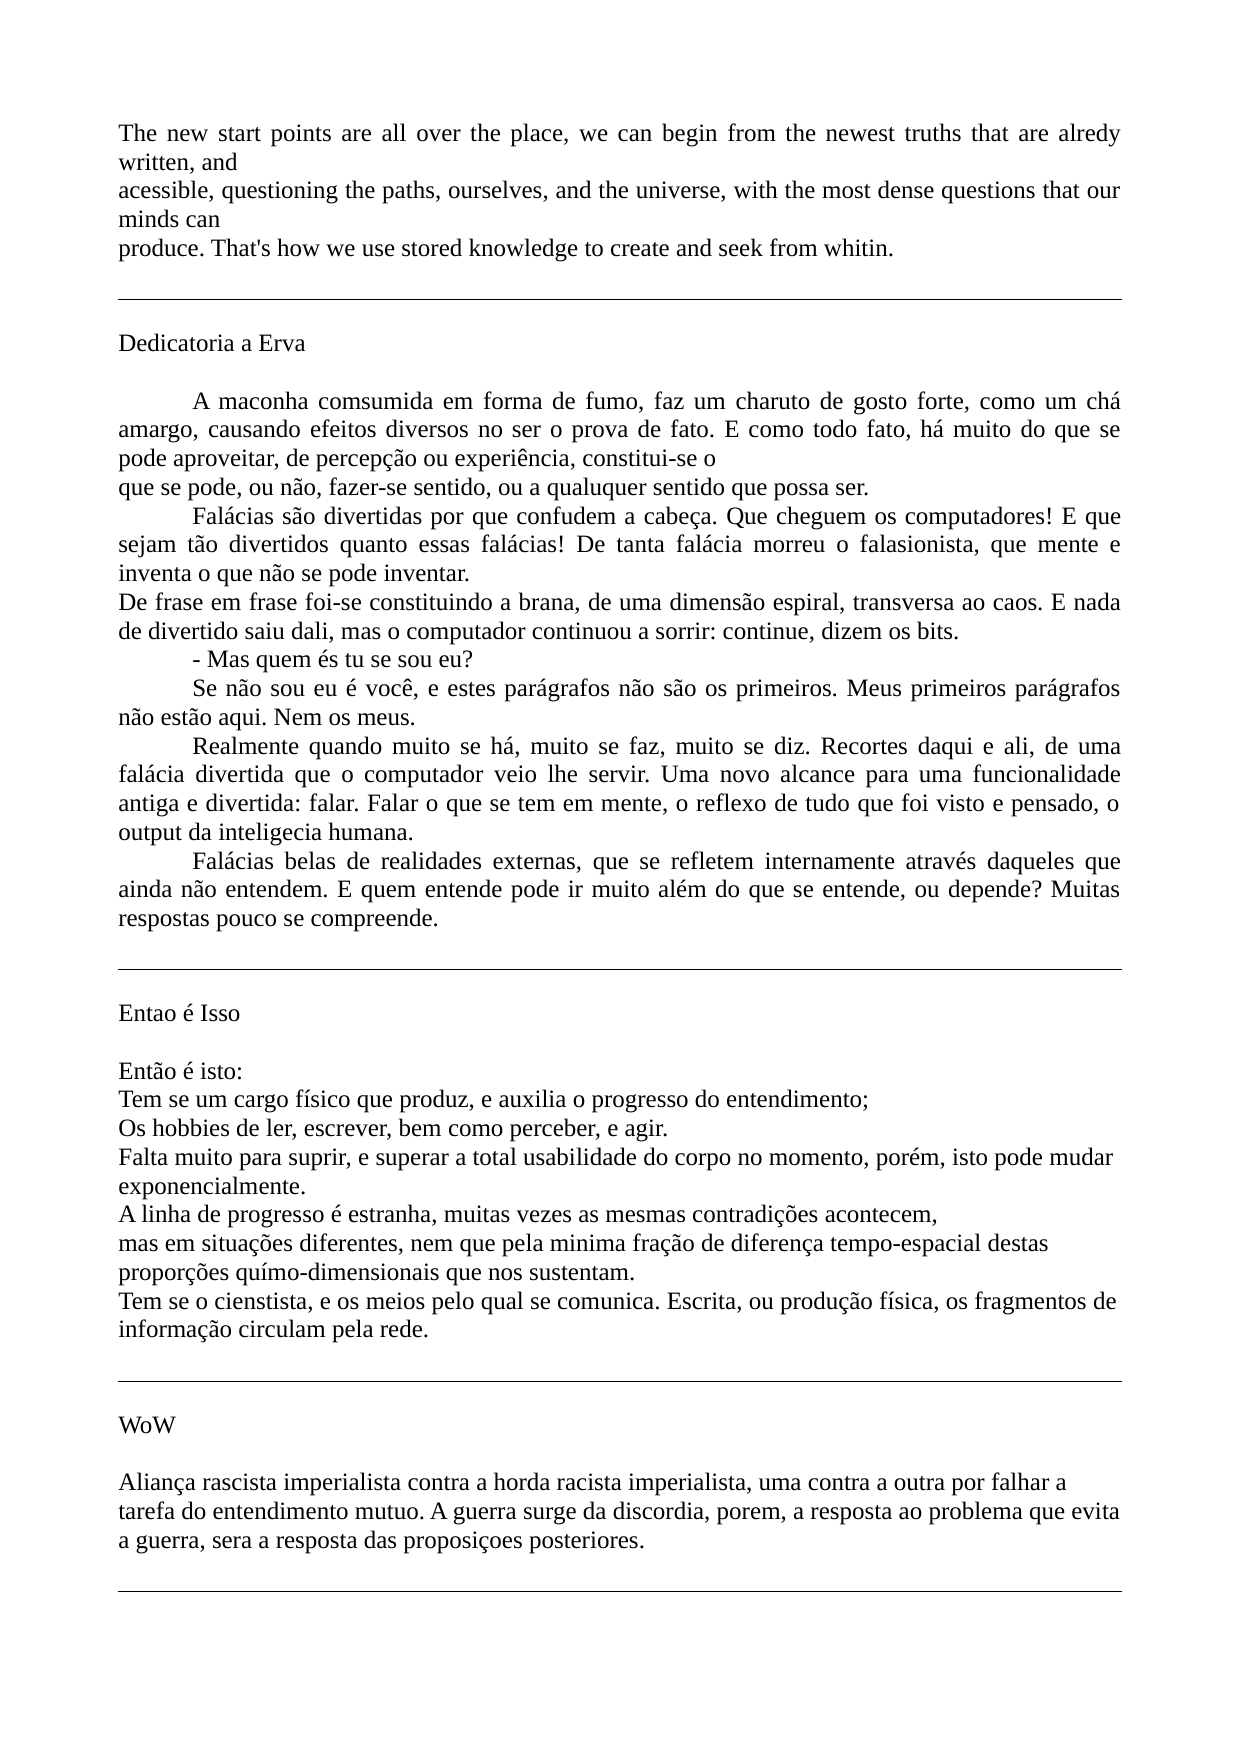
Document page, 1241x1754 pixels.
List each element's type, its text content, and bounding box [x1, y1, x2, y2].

text Falácias são divertidas por que confudem a cabeça. Que cheguem os computadores! E que sejam tão divertidos quanto essas falácias! De tanta falácia morreu o falasionista, que mente e inventa o que não se pode inventar. [118, 501, 1122, 587]
text De frase em frase foi-se constituindo a brana, de uma dimensão espiral, transversa ao caos. E nada de divertido saiu dali, mas o computador continuou a sorrir: continue, dizem os bits. [118, 587, 1122, 644]
text que se pode, ou não, fazer-se sentido, ou a qualuquer sentido que possa ser. [118, 472, 1122, 501]
text Tem se o cienstista, e os meios pelo qual se comunica. Escrita, ou produção física, os fragmentos de informação circulam pela rede. [118, 1286, 1122, 1343]
text acessible, questioning the paths, ourselves, and the universe, with the most dense questions that our minds can [118, 176, 1122, 233]
text A linha de progresso é estranha, muitas vezes as mesmas contradições acontecem, [118, 1199, 1122, 1228]
text Realmente quando muito se há, muito se faz, muito se diz. Recortes daqui e ali, de uma falácia divertida que o computador veio lhe servir. Uma novo alcance para uma funcionalidade antiga e divertida: falar. Falar o que se tem em mente, o reflexo de tudo que foi visto e pensado, o output da inteligecia humana. [118, 731, 1122, 846]
text Aliança rascista imperialista contra a horda racista imperialista, uma contra a outra por falhar a tarefa do entendimento mutuo. A guerra surge da discordia, porem, a resposta ao problema que evita a guerra, sera a resposta das proposiçoes posteriores. [118, 1467, 1122, 1553]
text mas em situações diferentes, nem que pela minima fração de diferença tempo-espacial destas proporções químo-dimensionais que nos sustentam. [118, 1228, 1122, 1286]
text Então é isto: [118, 1056, 1122, 1084]
text Os hobbies de ler, escrever, bem como perceber, e agir. [118, 1113, 1122, 1142]
text - Mas quem és tu se sou eu? [118, 644, 1122, 673]
text Falta muito para suprir, e superar a total usabilidade do corpo no momento, porém, isto pode mudar exponencialmente. [118, 1142, 1122, 1199]
text Dedicatoria a Erva [118, 328, 1122, 357]
text produce. That's how we use stored knowledge to create and seek from whitin. [118, 233, 1122, 262]
text Entao é Isso [118, 998, 1122, 1027]
text Falácias belas de realidades externas, que se refletem internamente através daqueles que ainda não entendem. E quem entende pode ir muito além do que se entende, ou depende? Muitas respostas pouco se compreende. [118, 846, 1122, 932]
text Se não sou eu é você, e estes parágrafos não são os primeiros. Meus primeiros parágrafos não estão aqui. Nem os meus. [118, 673, 1122, 731]
text A maconha comsumida em forma de fumo, faz um charuto de gosto forte, como um chá amargo, causando efeitos diversos no ser o prova de fato. E como todo fato, há muito do que se pode aproveitar, de percepção ou experiência, constitui-se o [118, 386, 1122, 472]
text WoW [118, 1410, 1122, 1438]
text The new start points are all over the place, we can begin from the newest truths that are alredy written, and [118, 118, 1122, 176]
text Tem se um cargo físico que produz, e auxilia o progresso do entendimento; [118, 1084, 1122, 1113]
